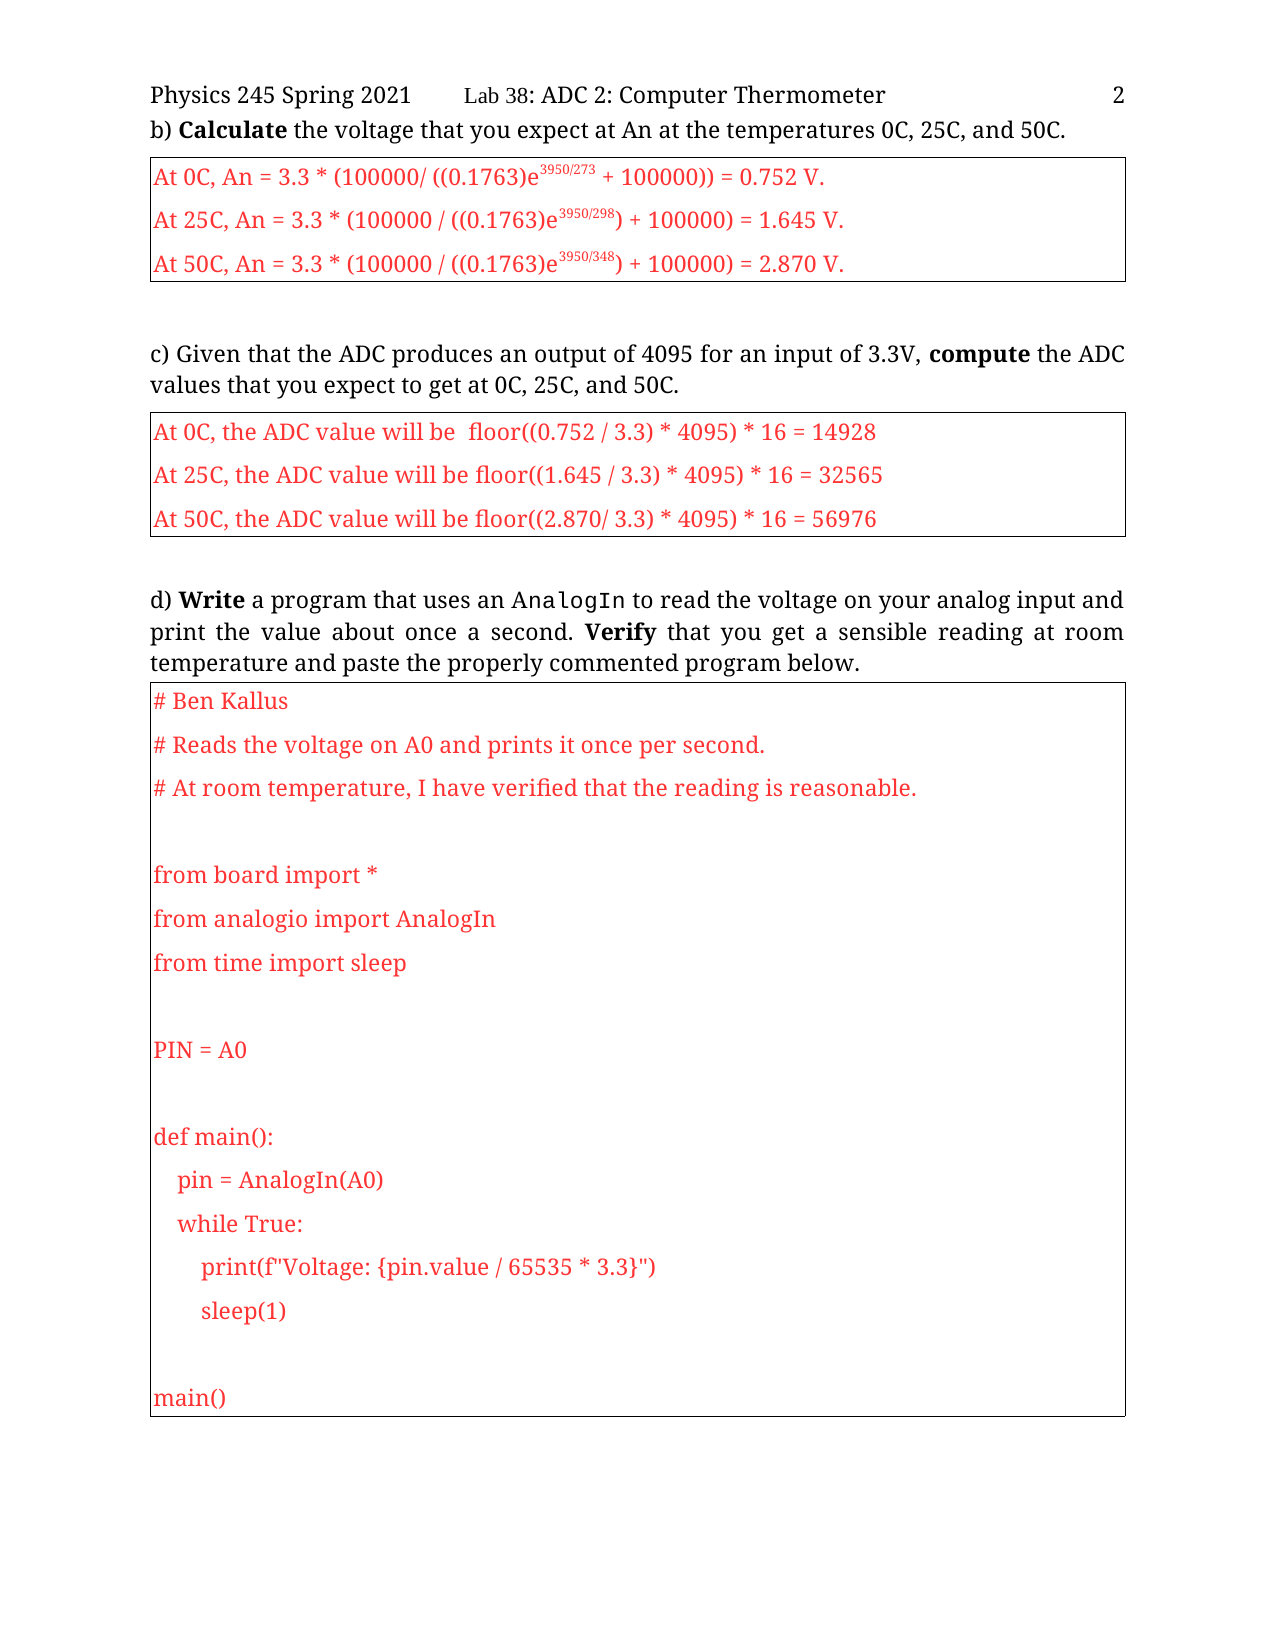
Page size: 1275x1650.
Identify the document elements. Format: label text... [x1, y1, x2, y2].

text d) Write a program that uses an AnalogIn to read the voltage on your analog input and print the value about once a second. Verify that you get a sensible reading at room temperature and paste the properly commented program below. [150, 584, 1125, 678]
text from analogio import AnalogIn [151, 900, 1125, 934]
text while True: [151, 1205, 1125, 1239]
text At 0C, An = 3.3 * (100000/ ((0.1763)e3950/273 + 100000)) = 0.752 V. [151, 158, 1125, 191]
text # At room temperature, I have verified that the reading is reasonable. [151, 769, 1125, 803]
text from board import * [151, 856, 1125, 891]
text PIN = A0 [151, 1031, 1125, 1065]
text At 0C, the ADC value will be floor((0.752 / 3.3) * 4095) * 16 = 14928 [151, 413, 1125, 446]
text At 25C, An = 3.3 * (100000 / ((0.1763)e3950/298) + 100000) = 1.645 V. [151, 201, 1125, 235]
text # Ben Kallus [151, 683, 1125, 716]
text main() [151, 1379, 1125, 1416]
text b) Calculate the voltage that you expect at An at the temperatures 0C, 25C, and 50C. [150, 114, 1125, 145]
text sleep(1) [151, 1292, 1125, 1326]
text At 50C, An = 3.3 * (100000 / ((0.1763)e3950/348) + 100000) = 2.870 V. [151, 244, 1125, 281]
text # Reads the voltage on A0 and prints it once per second. [151, 726, 1125, 760]
text def main(): [151, 1118, 1125, 1152]
text At 50C, the ADC value will be floor((2.870/ 3.3) * 4095) * 16 = 56976 [151, 499, 1125, 536]
text from time import sleep [151, 943, 1125, 978]
text pin = AnalogIn(A0) [151, 1161, 1125, 1195]
text c) Given that the ADC produces an output of 4095 for an input of 3.3V, compute the ADC values that you expect to get at 0C, 25C, and 50C. [150, 338, 1125, 400]
text print(f"Voltage: {pin.value / 65535 * 3.3}") [151, 1248, 1125, 1282]
text At 25C, the ADC value will be floor((1.645 / 3.3) * 4095) * 16 = 32565 [151, 456, 1125, 490]
